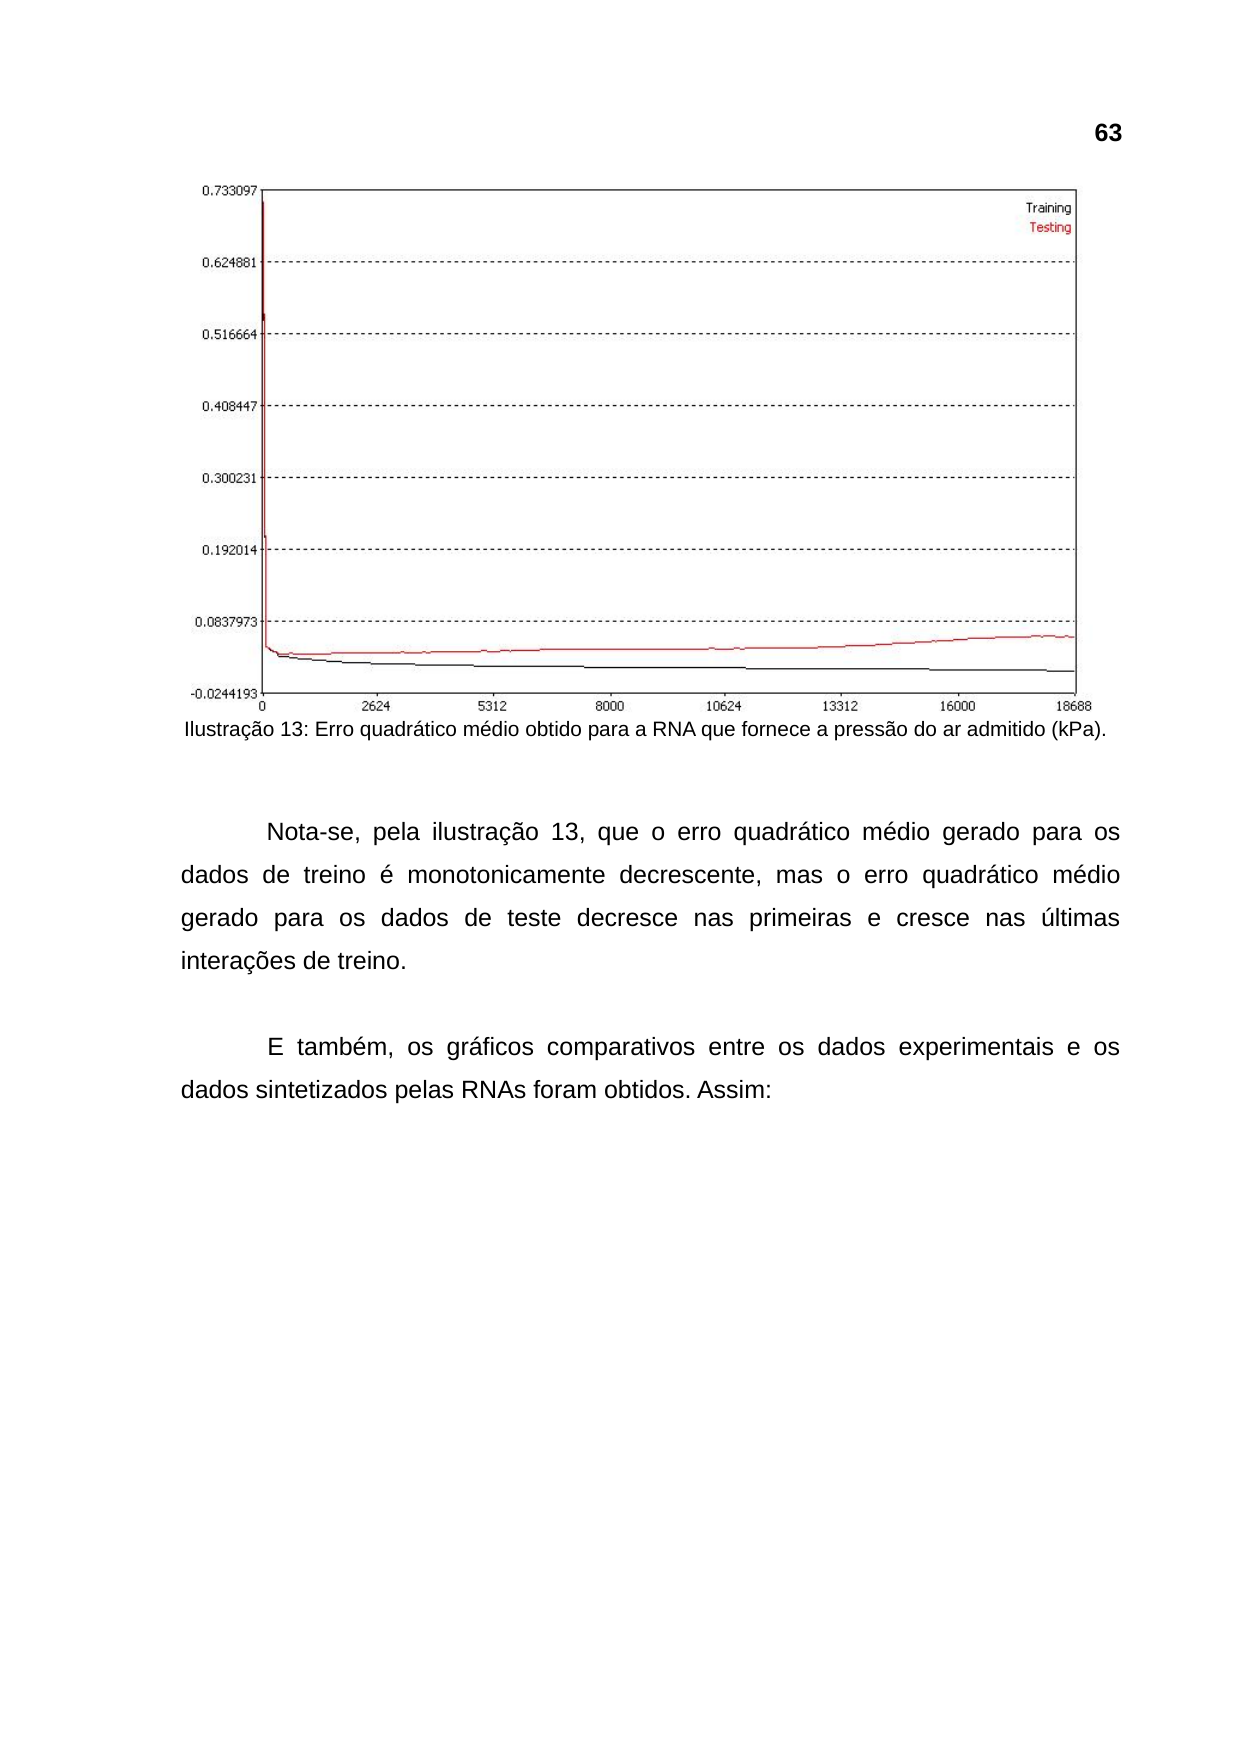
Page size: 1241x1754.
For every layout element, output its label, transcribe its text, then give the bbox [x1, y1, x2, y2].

text Ilustração 13: Erro quadrático médio obtido para a RNA que fornece a pressão do ar admitido (kPa). [184, 189, 1118, 741]
text Nota-se, pela ilustração 13, que o erro quadrático médio gerado para os dados de treino é monotonicamente decrescente, mas o erro quadrático médio gerado para os dados de teste decresce nas primeiras e cresce nas últimas interações de treino. [181, 816, 1122, 974]
picture [191, 176, 1108, 717]
text E também, os gráficos comparativos entre os dados experimentais e os dados sintetizados pelas RNAs foram obtidos. Assim: [181, 1032, 1122, 1104]
